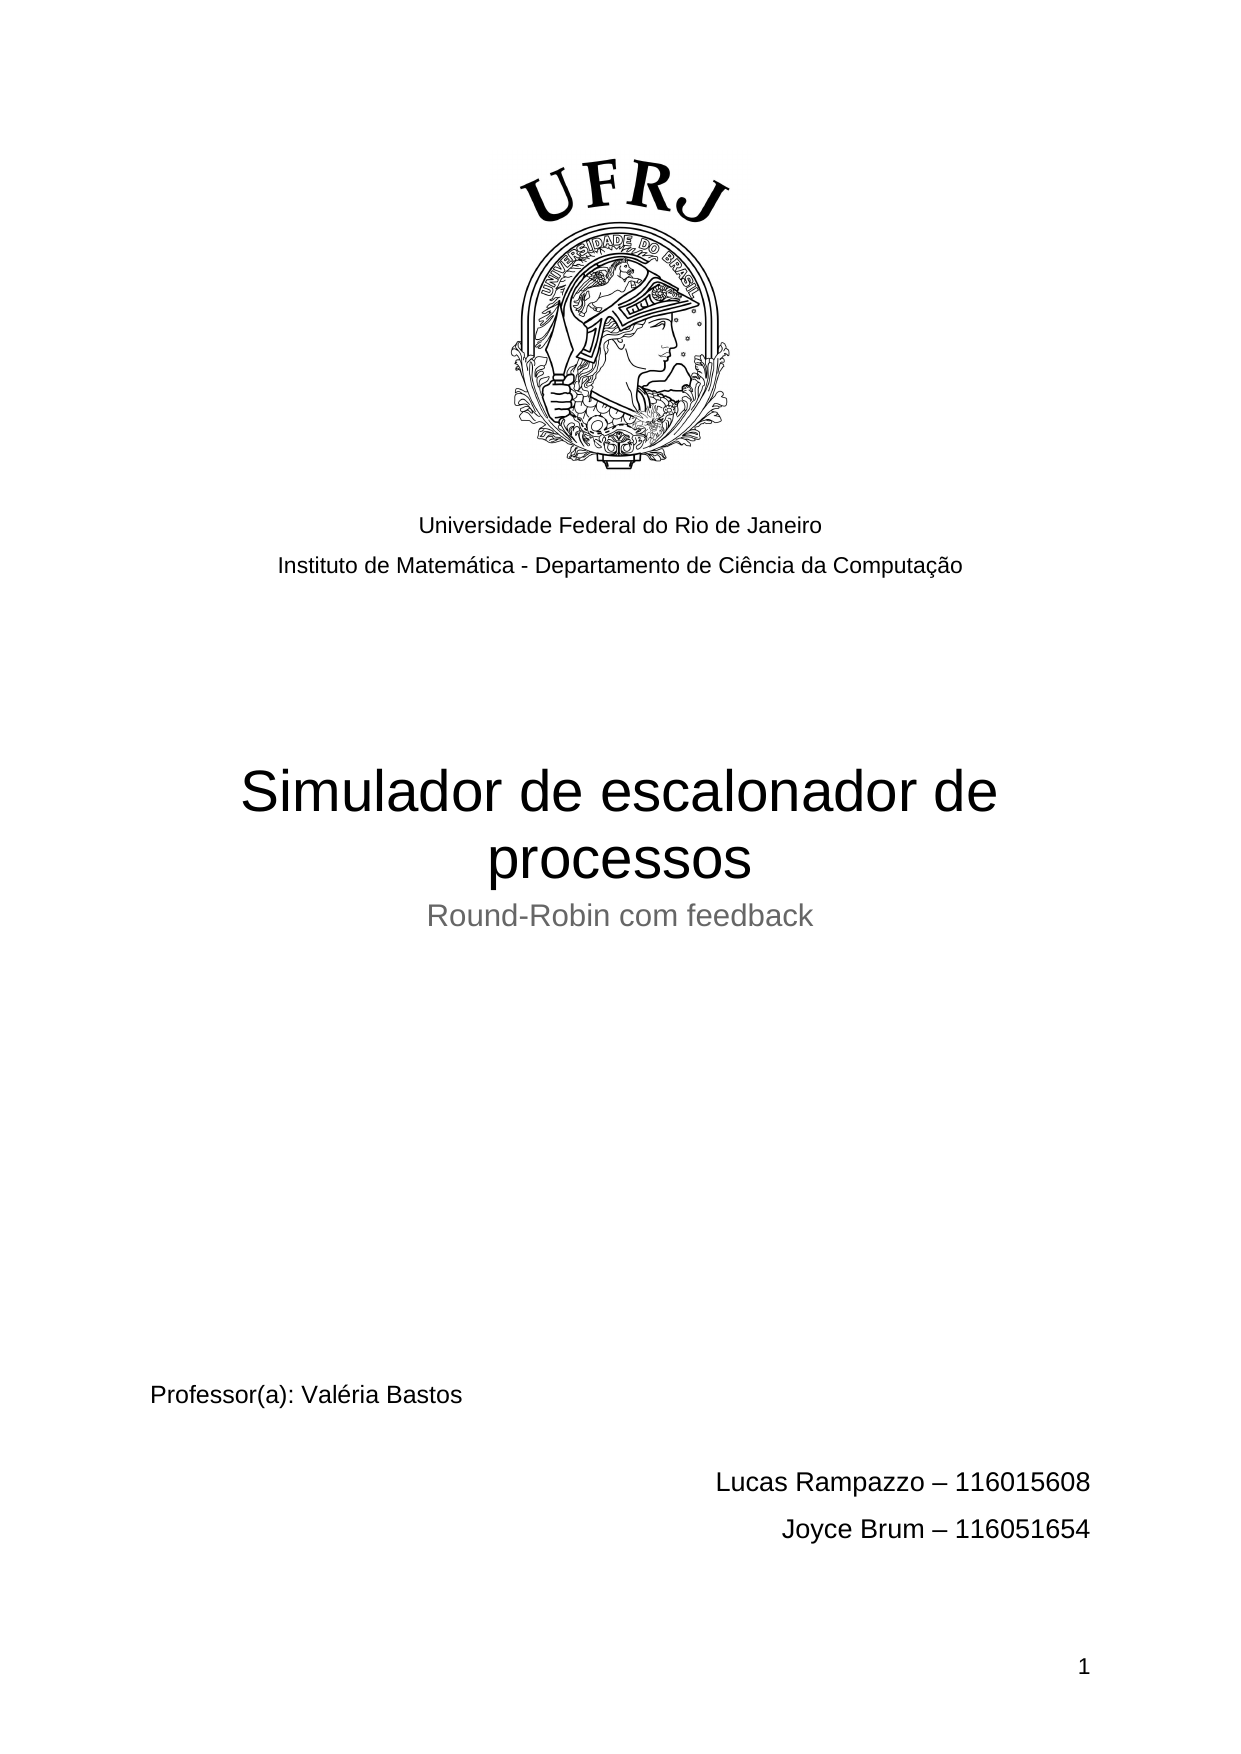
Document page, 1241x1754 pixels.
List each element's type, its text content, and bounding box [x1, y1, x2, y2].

text Instituto de Matemática - Departamento de Ciência da Computação [150, 552, 1090, 631]
title Simulador de escalonador de processos [150, 757, 1090, 891]
text Lucas Rampazzo – 116015608 Joyce Brum – 116051654 [150, 1466, 1090, 1544]
text Professor(a): Valéria Bastos [150, 1380, 1090, 1408]
subtitle Round-Robin com feedback [150, 897, 1090, 933]
picture [488, 150, 752, 479]
text Universidade Federal do Rio de Janeiro [150, 512, 1090, 538]
